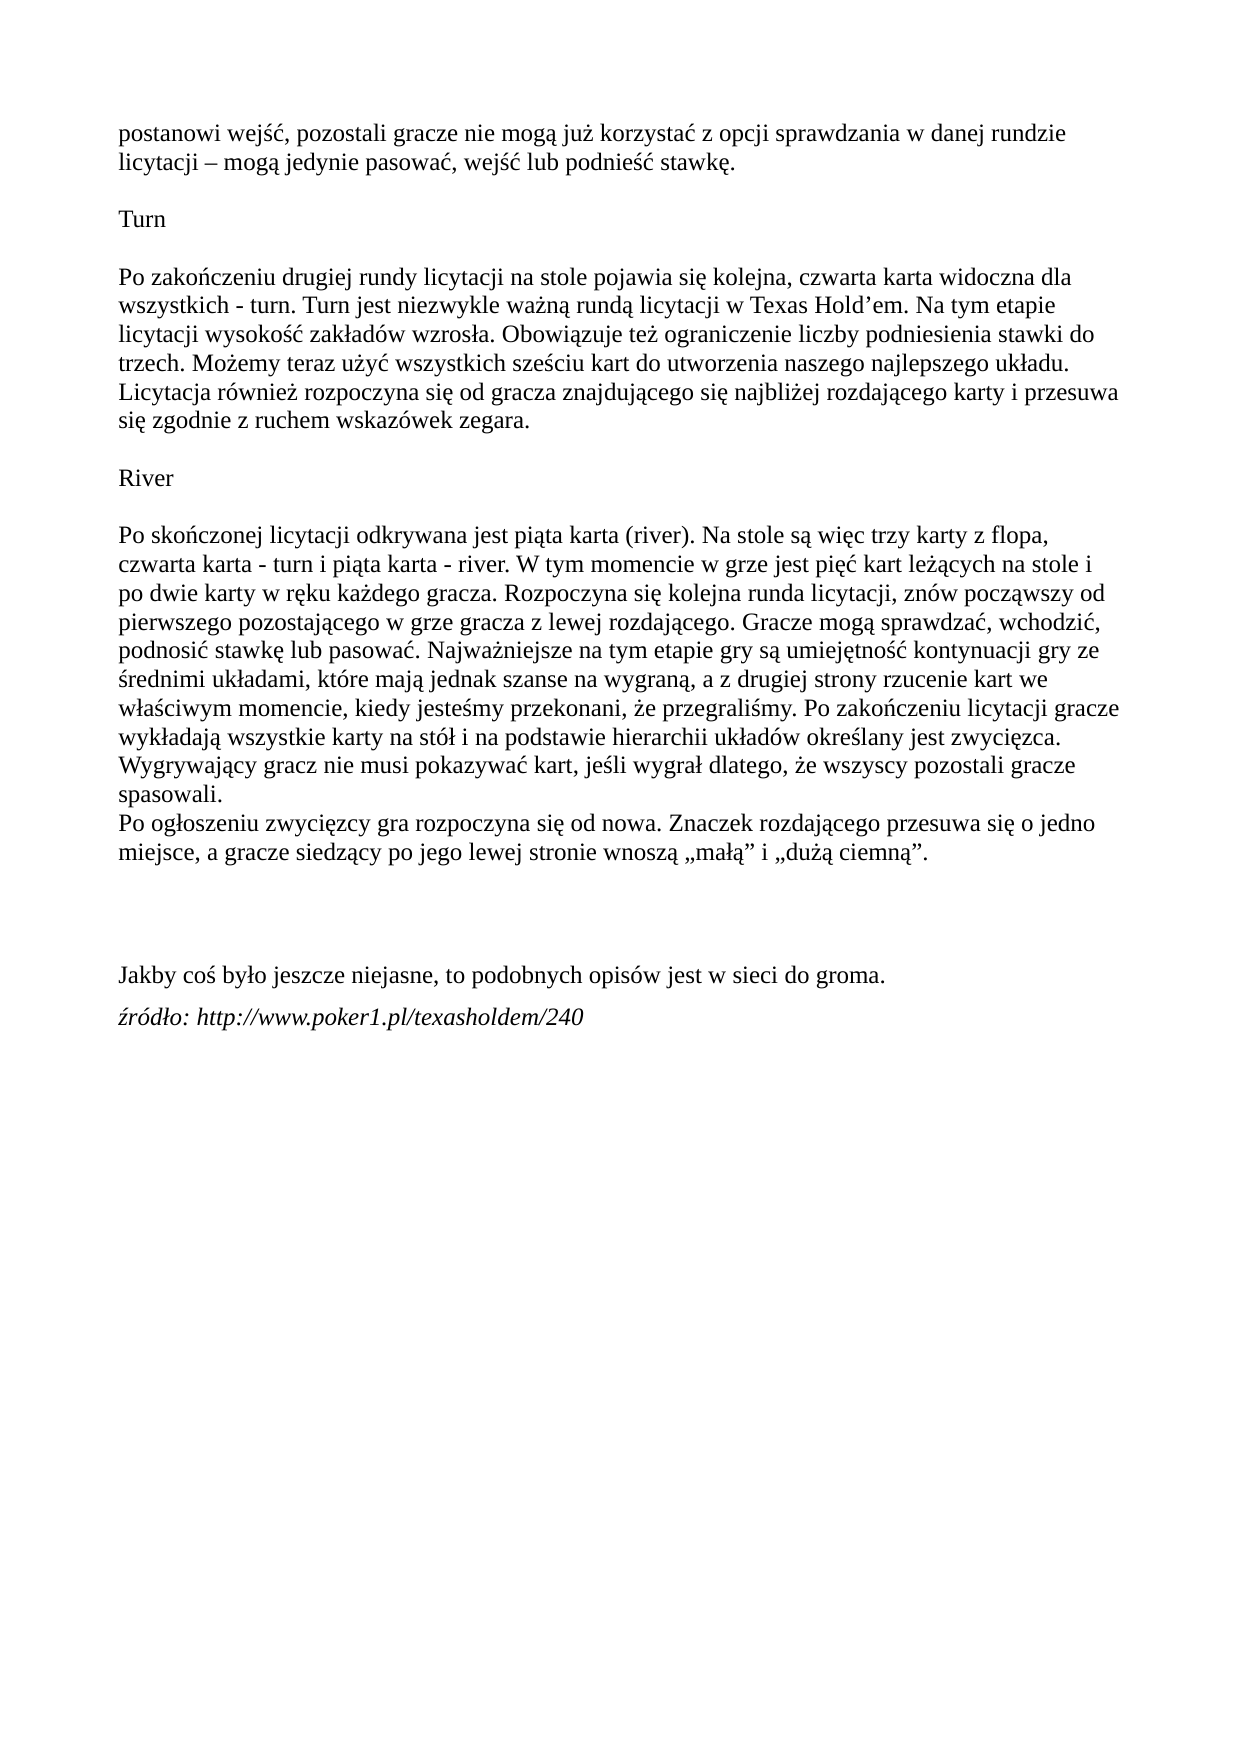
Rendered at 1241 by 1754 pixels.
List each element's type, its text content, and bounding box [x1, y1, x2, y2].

text źródło: http://www.poker1.pl/texasholdem/240 [118, 1002, 1122, 1031]
text postanowi wejść, pozostali gracze nie mogą już korzystać z opcji sprawdzania w danej rundzie licytacji – mogą jedynie pasować, wejść lub podnieść stawkę. Turn Po zakończeniu drugiej rundy licytacji na stole pojawia się kolejna, czwarta karta widoczna dla wszystkich - turn. Turn jest niezwykle ważną rundą licytacji w Texas Hold’em. Na tym etapie licytacji wysokość zakładów wzrosła. Obowiązuje też ograniczenie liczby podniesienia stawki do trzech. Możemy teraz użyć wszystkich sześciu kart do utworzenia naszego najlepszego układu. Licytacja również rozpoczyna się od gracza znajdującego się najbliżej rozdającego karty i przesuwa się zgodnie z ruchem wskazówek zegara. River Po skończonej licytacji odkrywana jest piąta karta (river). Na stole są więc trzy karty z flopa, czwarta karta - turn i piąta karta - river. W tym momencie w grze jest pięć kart leżących na stole i po dwie karty w ręku każdego gracza. Rozpoczyna się kolejna runda licytacji, znów począwszy od pierwszego pozostającego w grze gracza z lewej rozdającego. Gracze mogą sprawdzać, wchodzić, podnosić stawkę lub pasować. Najważniejsze na tym etapie gry są umiejętność kontynuacji gry ze średnimi układami, które mają jednak szanse na wygraną, a z drugiej strony rzucenie kart we właściwym momencie, kiedy jesteśmy przekonani, że przegraliśmy. Po zakończeniu licytacji gracze wykładają wszystkie karty na stół i na podstawie hierarchii układów określany jest zwycięzca. Wygrywający gracz nie musi pokazywać kart, jeśli wygrał dlatego, że wszyscy pozostali gracze spasowali. Po ogłoszeniu zwycięzcy gra rozpoczyna się od nowa. Znaczek rozdającego przesuwa się o jedno miejsce, a gracze siedzący po jego lewej stronie wnoszą „małą” i „dużą ciemną”. [118, 118, 1122, 866]
text Jakby coś było jeszcze niejasne, to podobnych opisów jest w sieci do groma. [118, 961, 1122, 989]
